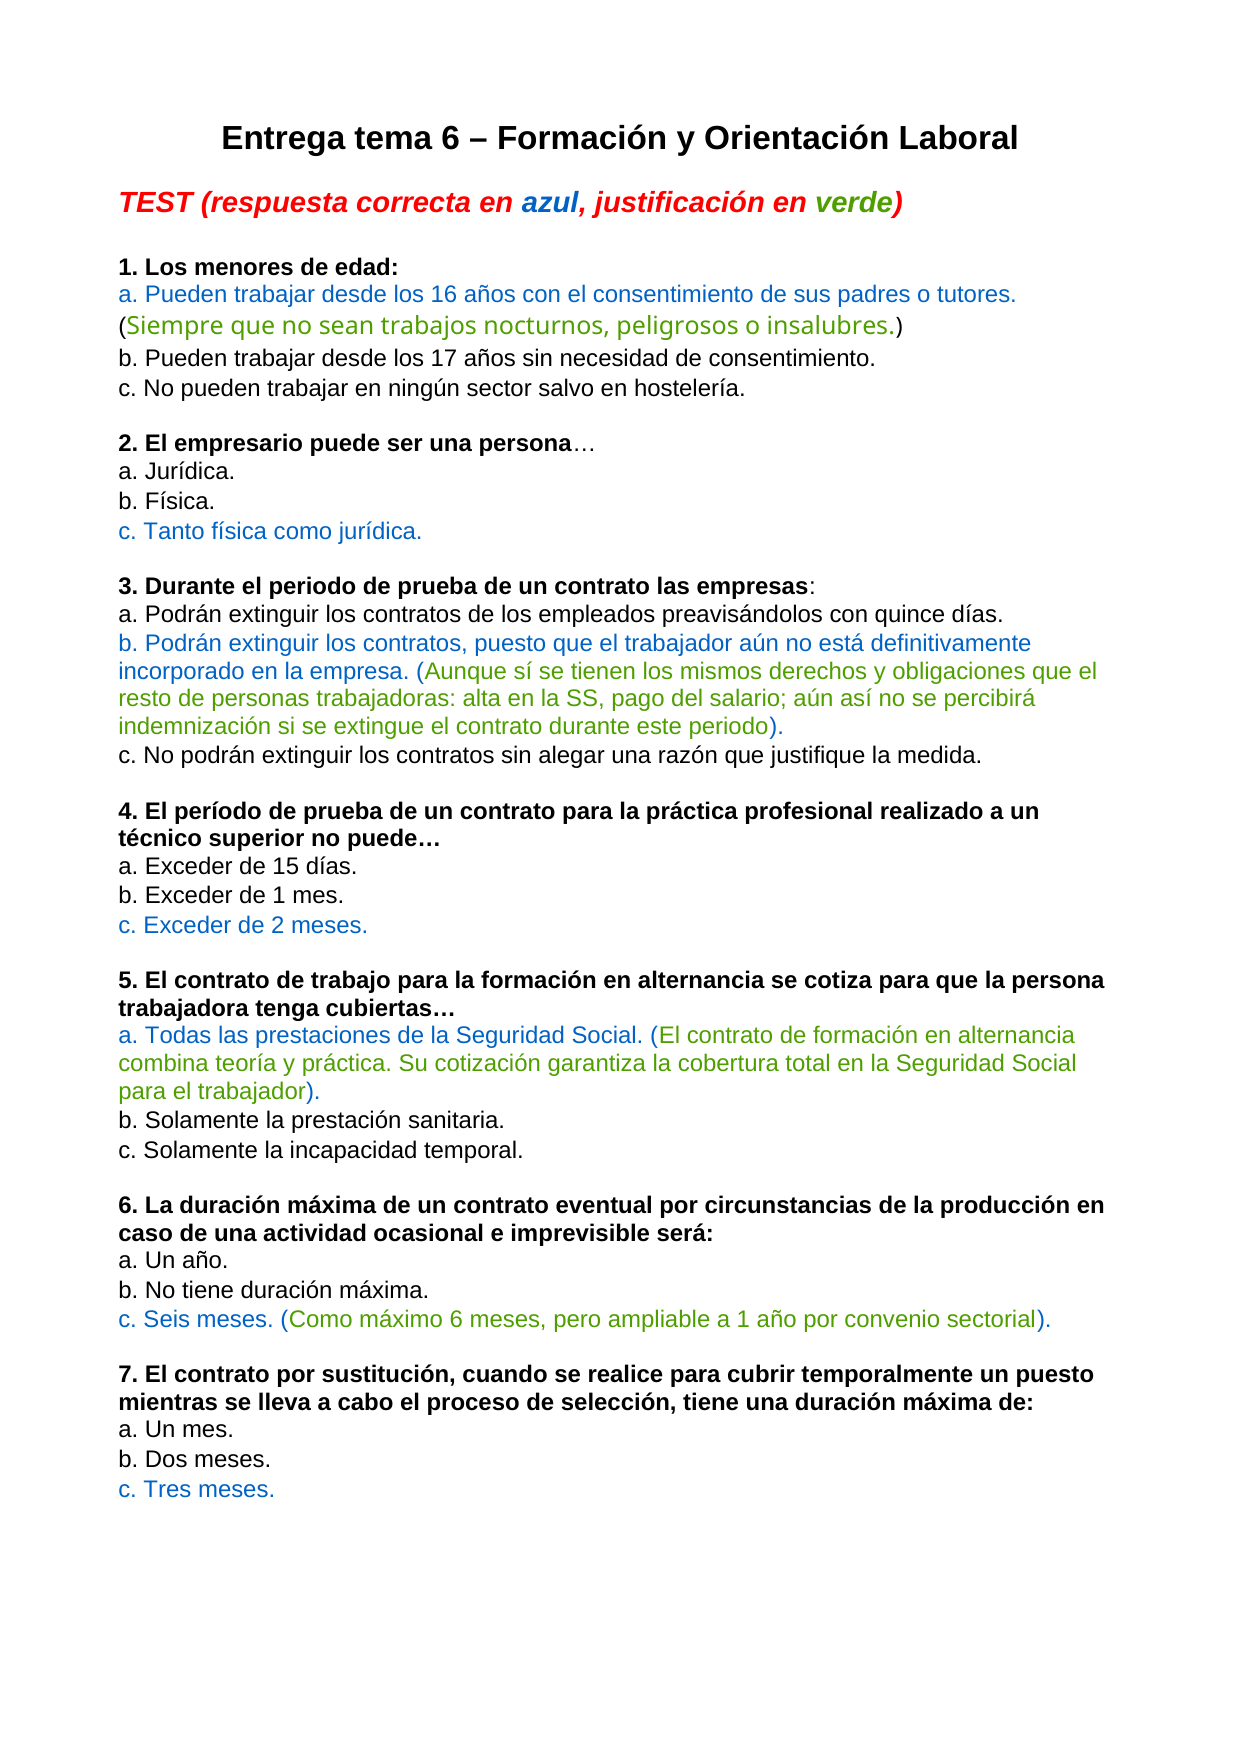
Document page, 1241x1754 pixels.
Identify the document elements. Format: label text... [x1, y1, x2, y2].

text b. No tiene duración máxima. [118, 1276, 1122, 1303]
text a. Todas las prestaciones de la Seguridad Social. (El contrato de formación en alternancia combina teoría y práctica. Su cotización garantiza la cobertura total en la Seguridad Social para el trabajador). [118, 1021, 1122, 1104]
text c. Exceder de 2 meses. [118, 911, 1122, 939]
text 6. La duración máxima de un contrato eventual por circunstancias de la producción en caso de una actividad ocasional e imprevisible será: [118, 1191, 1122, 1246]
text c. Tres meses. [118, 1475, 1122, 1503]
text 4. El período de prueba de un contrato para la práctica profesional realizado a un técnico superior no puede… [118, 797, 1122, 852]
text b. Podrán extinguir los contratos, puesto que el trabajador aún no está definitivamente incorporado en la empresa. (Aunque sí se tienen los mismos derechos y obligaciones que el resto de personas trabajadoras: alta en la SS, pago del salario; aún así no se percibirá indemnización si se extingue el contrato durante este periodo). [118, 629, 1122, 739]
text b. Física. [118, 487, 1122, 514]
text a. Un año. [118, 1246, 1122, 1274]
text a. Un mes. [118, 1415, 1122, 1443]
text 2. El empresario puede ser una persona… [118, 429, 1122, 457]
text b. Dos meses. [118, 1445, 1122, 1473]
text 5. El contrato de trabajo para la formación en alternancia se cotiza para que la persona trabajadora tenga cubiertas… [118, 966, 1122, 1021]
text c. Seis meses. (Como máximo 6 meses, pero ampliable a 1 año por convenio sectorial). [118, 1305, 1122, 1333]
text b. Solamente la prestación sanitaria. [118, 1106, 1122, 1134]
text TEST (respuesta correcta en azul, justificación en verde) [118, 185, 1122, 219]
text c. No pueden trabajar en ningún sector salvo en hostelería. [118, 374, 1122, 402]
text c. Tanto física como jurídica. [118, 517, 1122, 544]
text b. Pueden trabajar desde los 17 años sin necesidad de consentimiento. [118, 344, 1122, 372]
text c. Solamente la incapacidad temporal. [118, 1136, 1122, 1163]
text a. Pueden trabajar desde los 16 años con el consentimiento de sus padres o tutores. (Siempre que no sean trabajos nocturnos, peligrosos o insalubres.) [118, 280, 1122, 342]
text a. Jurídica. [118, 457, 1122, 484]
text 7. El contrato por sustitución, cuando se realice para cubrir temporalmente un puesto mientras se lleva a cabo el proceso de selección, tiene una duración máxima de: [118, 1360, 1122, 1415]
text c. No podrán extinguir los contratos sin alegar una razón que justifique la medida. [118, 741, 1122, 769]
text Entrega tema 6 – Formación y Orientación Laboral [118, 118, 1122, 157]
text 1. Los menores de edad: [118, 252, 1122, 280]
text 3. Durante el periodo de prueba de un contrato las empresas: [118, 572, 1122, 600]
text a. Podrán extinguir los contratos de los empleados preavisándolos con quince días. [118, 600, 1122, 627]
text a. Exceder de 15 días. [118, 852, 1122, 879]
text b. Exceder de 1 mes. [118, 881, 1122, 909]
